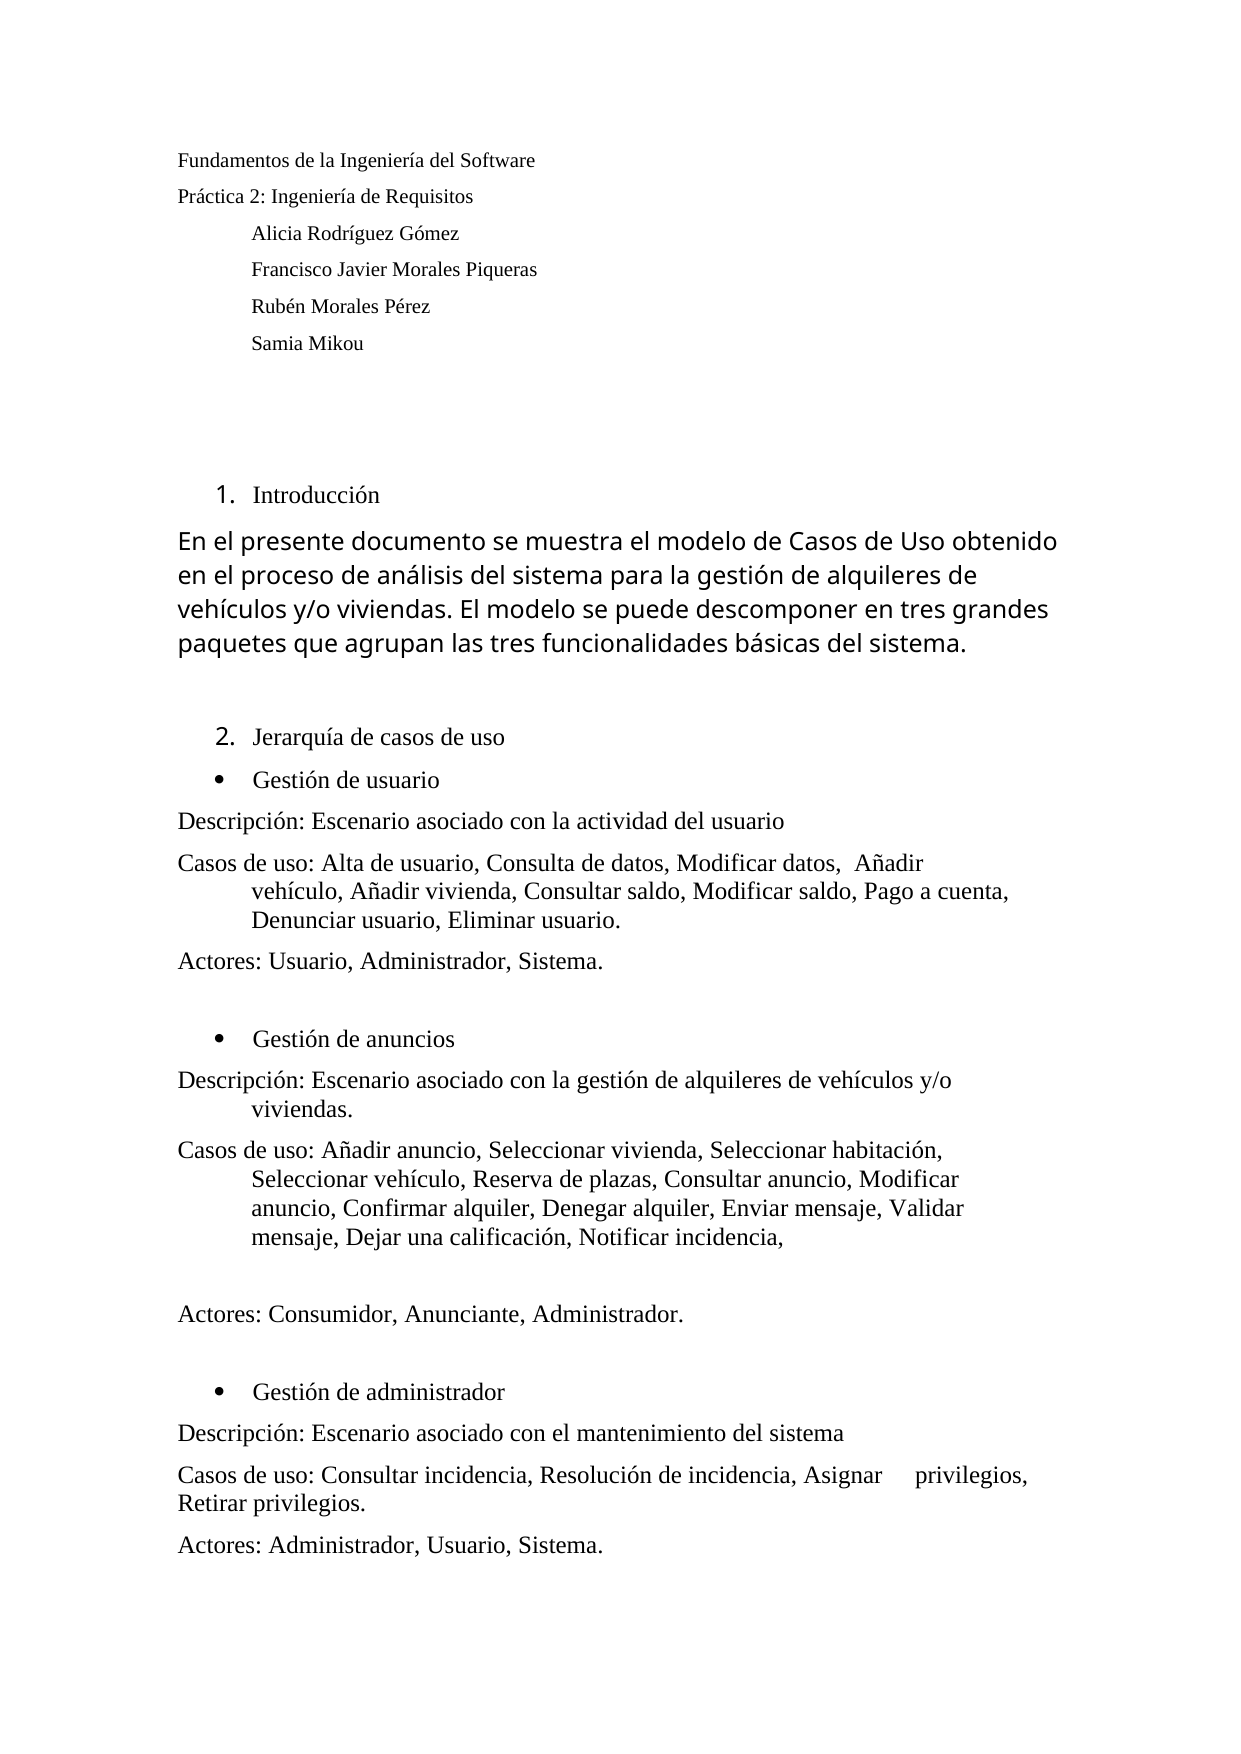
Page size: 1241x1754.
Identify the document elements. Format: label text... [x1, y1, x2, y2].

text Casos de uso: Consultar incidencia, Resolución de incidencia, Asignar privilegios, Retirar privilegios. [177, 1460, 1063, 1517]
text Rubén Morales Pérez [177, 294, 1063, 318]
list Introducción [215, 477, 1063, 511]
list Gestión de usuario [215, 765, 1063, 794]
text Casos de uso: Añadir anuncio, Seleccionar vivienda, Seleccionar habitación, Seleccionar vehículo, Reserva de plazas, Consultar anuncio, Modificar anuncio, Confirmar alquiler, Denegar alquiler, Enviar mensaje, Validar mensaje, Dejar una calificación, Notificar incidencia, [177, 1135, 1063, 1250]
text Actores: Usuario, Administrador, Sistema. [177, 946, 1063, 975]
list Jerarquía de casos de uso [215, 718, 1063, 753]
text Fundamentos de la Ingeniería del Software [177, 148, 1063, 172]
text Descripción: Escenario asociado con la actividad del usuario [177, 806, 1063, 835]
text Descripción: Escenario asociado con la gestión de alquileres de vehículos y/o viviendas. [177, 1065, 1063, 1123]
text Actores: Administrador, Usuario, Sistema. [177, 1530, 1063, 1558]
text Casos de uso: Alta de usuario, Consulta de datos, Modificar datos, Añadir vehículo, Añadir vivienda, Consultar saldo, Modificar saldo, Pago a cuenta, Denunciar usuario, Eliminar usuario. [177, 848, 1063, 934]
text Actores: Consumidor, Anunciante, Administrador. [177, 1299, 1063, 1328]
list Gestión de administrador [215, 1377, 1063, 1406]
text Samia Mikou [177, 330, 1063, 354]
text Práctica 2: Ingeniería de Requisitos [177, 184, 1063, 208]
text Francisco Javier Morales Piqueras [177, 257, 1063, 281]
text Alicia Rodríguez Gómez [177, 221, 1063, 245]
text Descripción: Escenario asociado con el mantenimiento del sistema [177, 1418, 1063, 1447]
text En el presente documento se muestra el modelo de Casos de Uso obtenido en el proceso de análisis del sistema para la gestión de alquileres de vehículos y/o viviendas. El modelo se puede descomponer en tres grandes paquetes que agrupan las tres funcionalidades básicas del sistema. [177, 523, 1063, 659]
list Gestión de anuncios [215, 1024, 1063, 1053]
